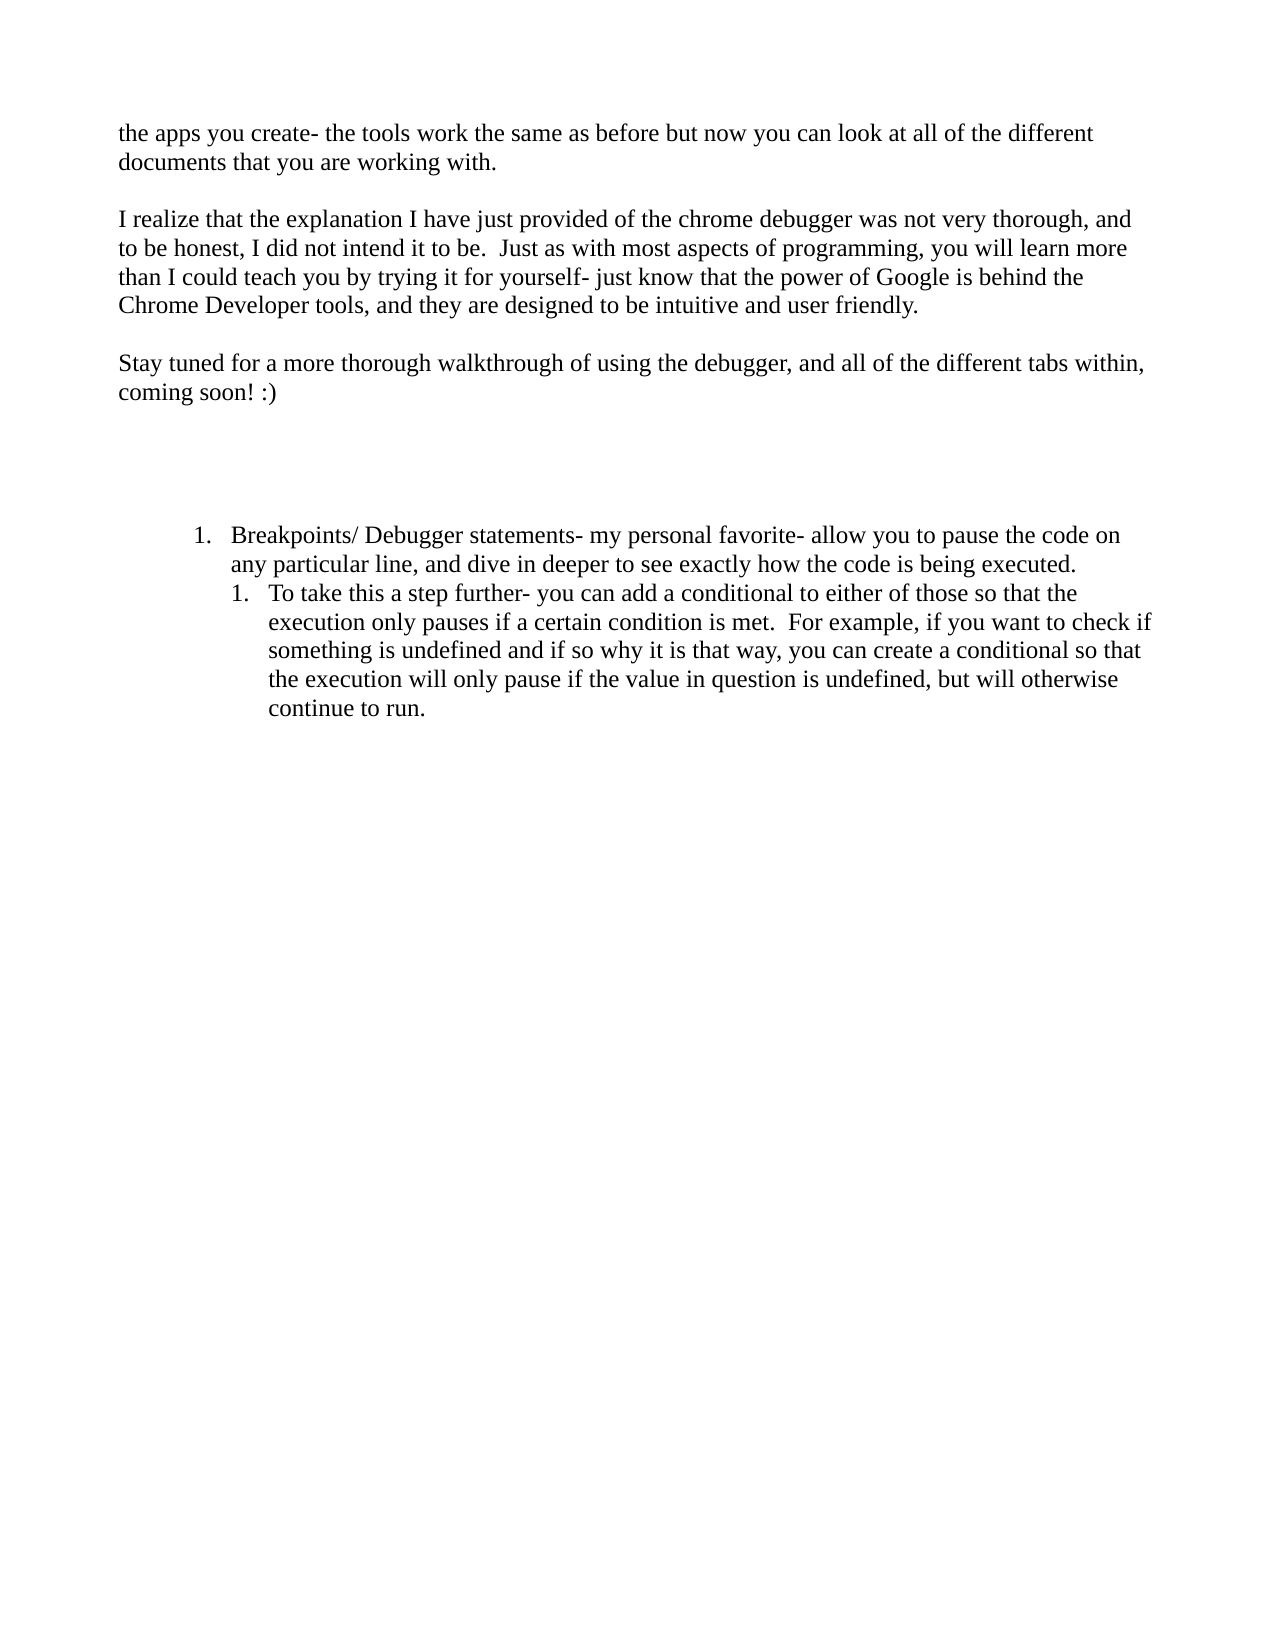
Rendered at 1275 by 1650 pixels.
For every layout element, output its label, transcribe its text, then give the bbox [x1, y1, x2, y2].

text the apps you create- the tools work the same as before but now you can look at all of the different documents that you are working with. [118, 118, 1157, 176]
text Stay tuned for a more thorough walkthrough of using the debugger, and all of the different tabs within, coming soon! :) [118, 348, 1157, 406]
text I realize that the explanation I have just provided of the chrome debugger was not very thorough, and to be honest, I did not intend it to be. Just as with most aspects of programming, you will learn more than I could teach you by trying it for yourself- just know that the power of Google is behind the Chrome Developer tools, and they are designed to be intuitive and user friendly. [118, 204, 1157, 319]
list Breakpoints/ Debugger statements- my personal favorite- allow you to pause the code on any particular line, and dive in deeper to see exactly how the code is being executed. [193, 521, 1157, 578]
list To take this a step further- you can add a conditional to either of those so that the execution only pauses if a certain condition is met. For example, if you want to check if something is undefined and if so why it is that way, you can create a conditional so that the execution will only pause if the value in question is undefined, but will otherwise continue to run. [231, 578, 1157, 722]
